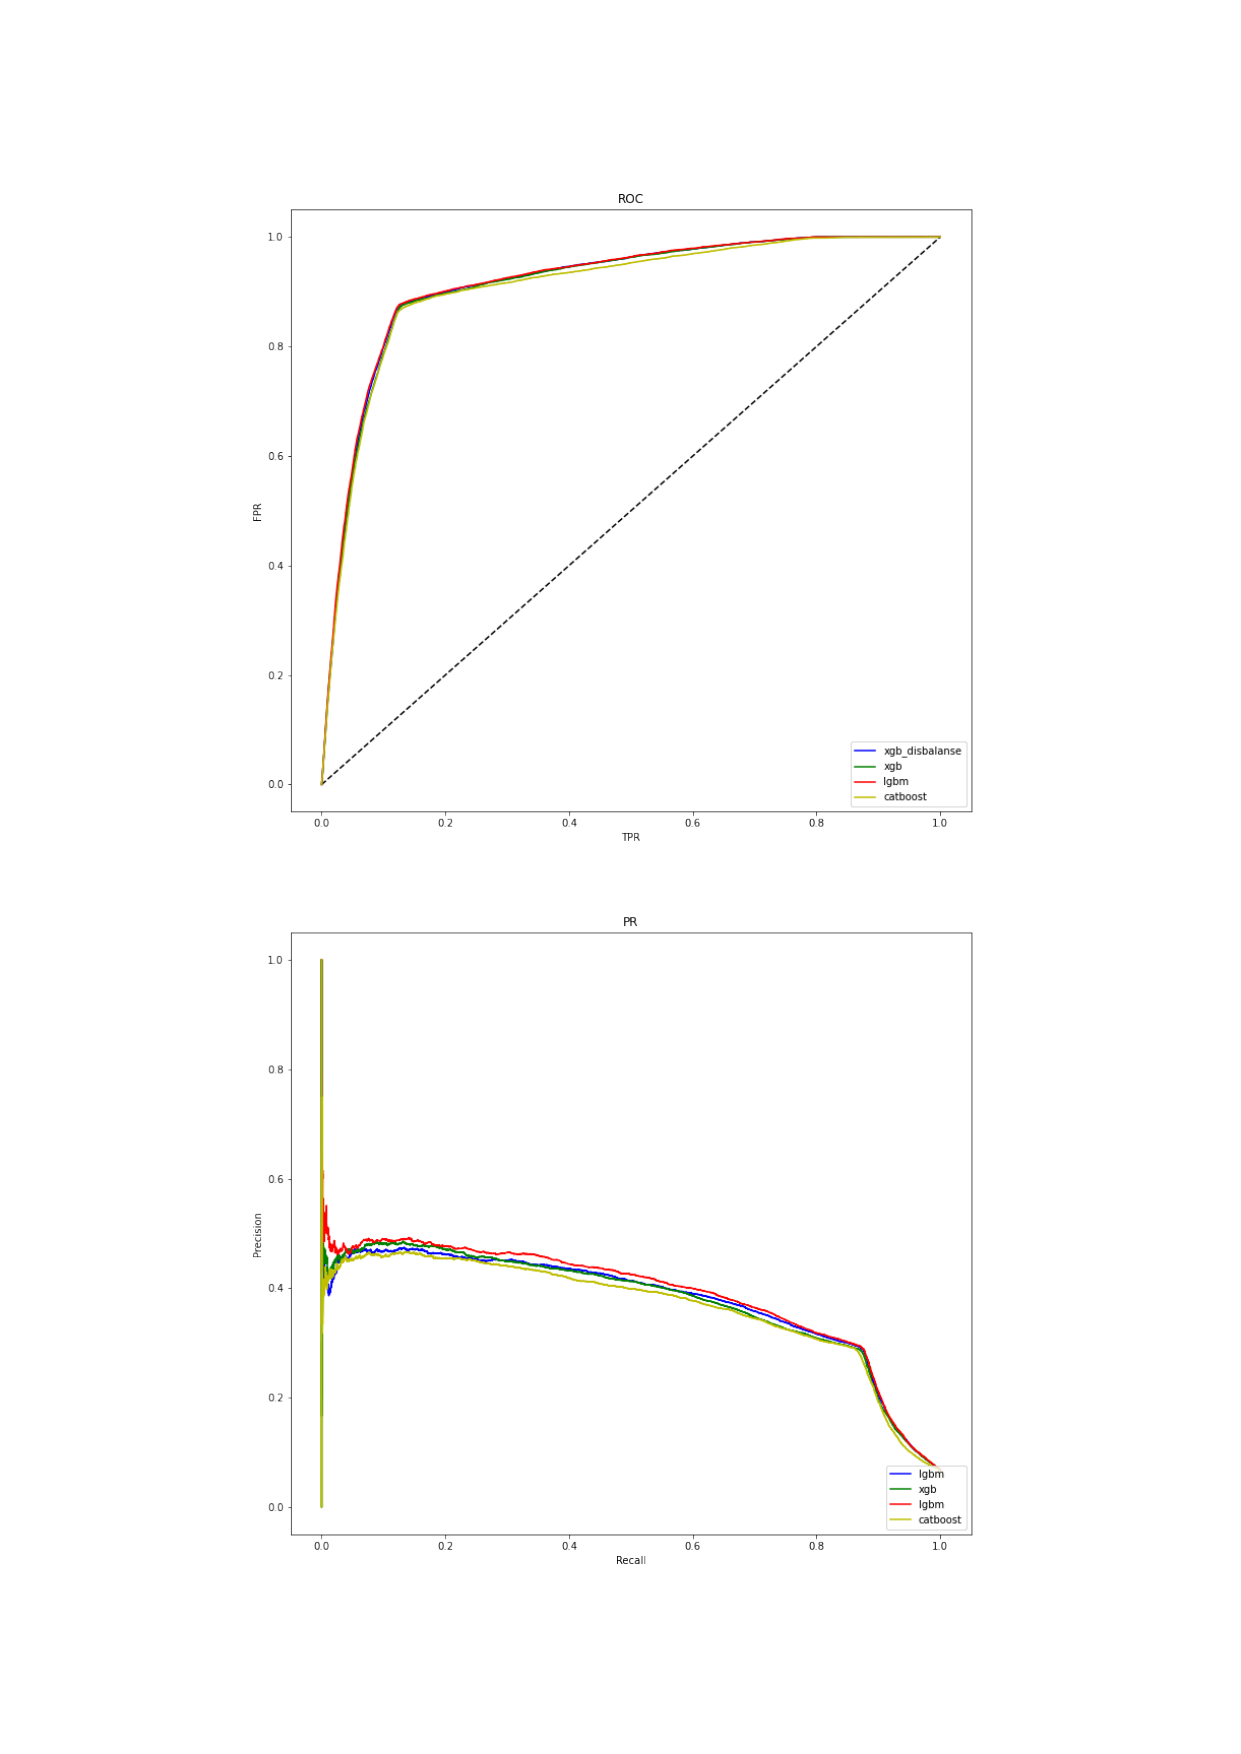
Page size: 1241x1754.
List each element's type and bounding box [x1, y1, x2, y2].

picture [181, 0, 1059, 1754]
